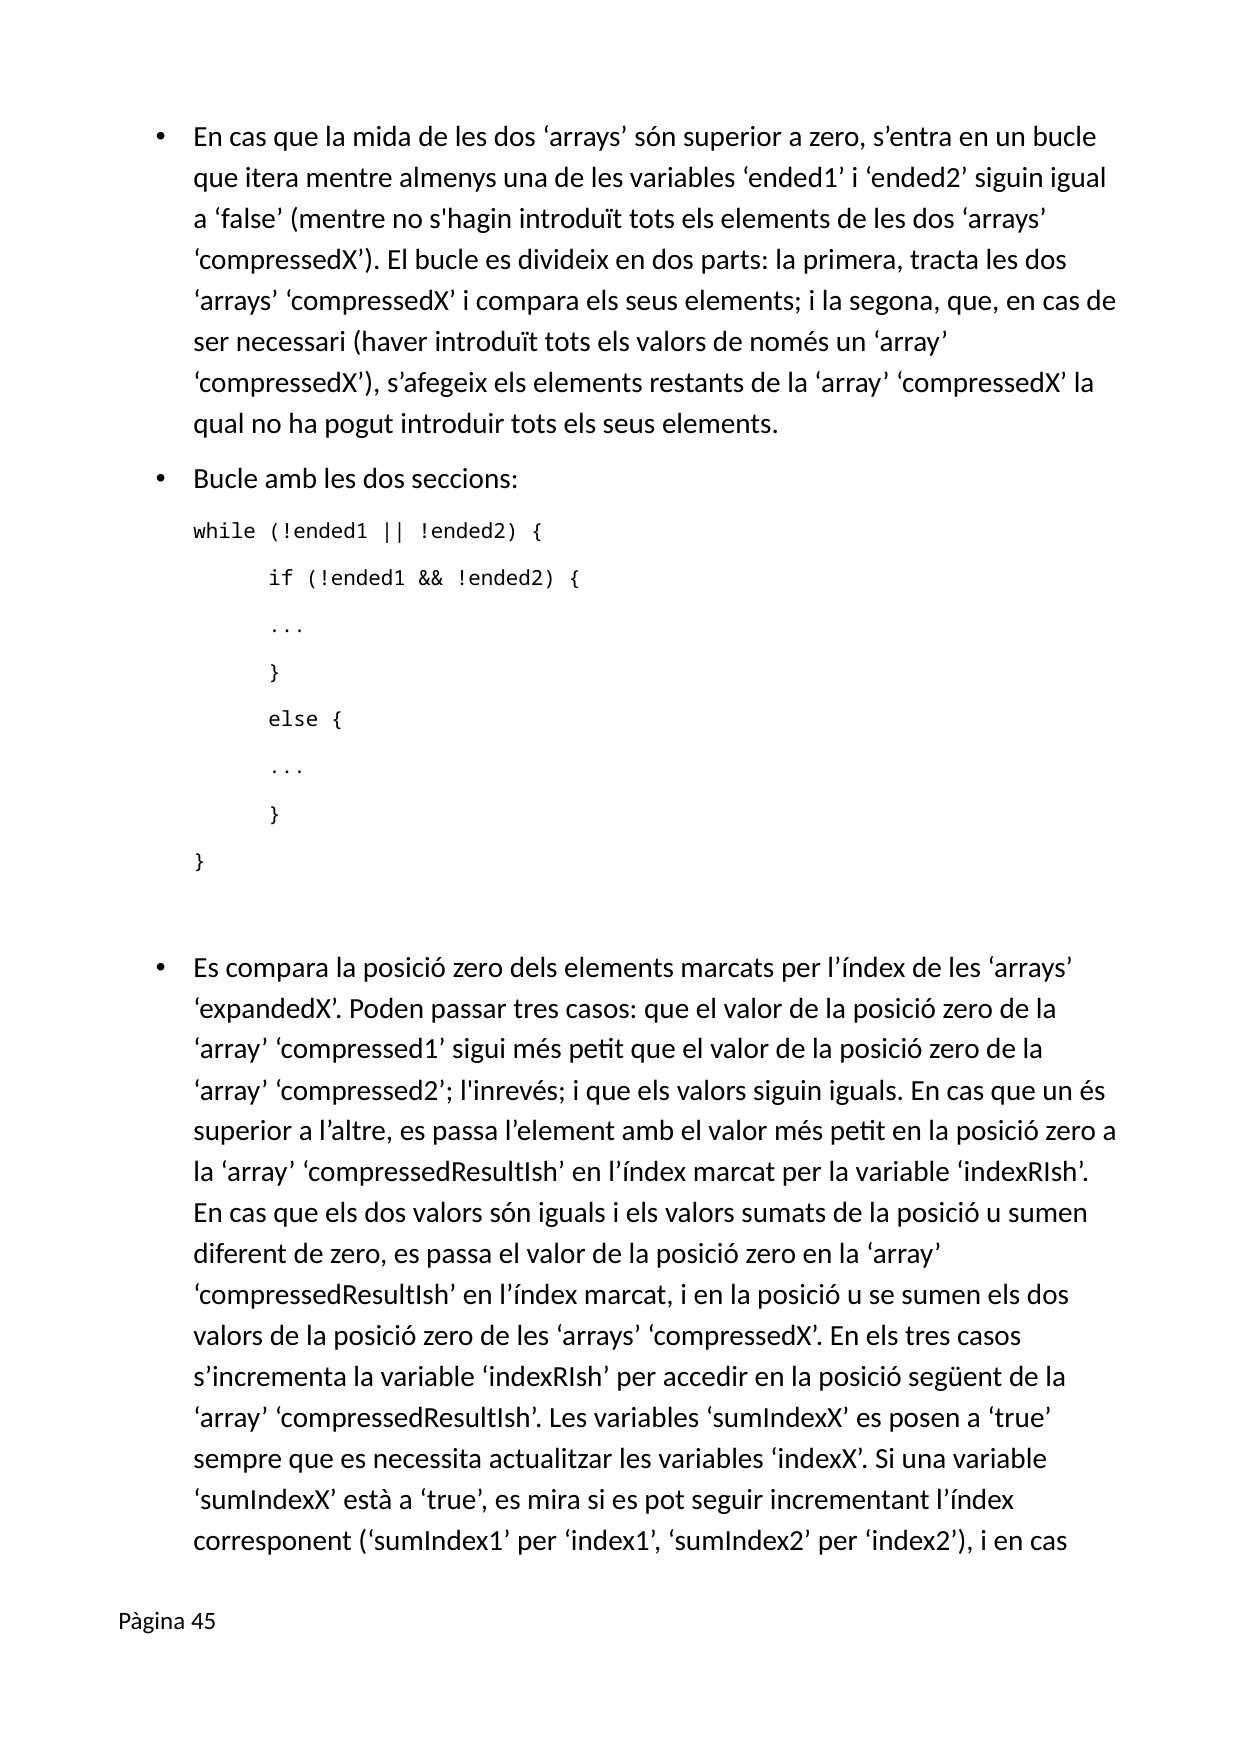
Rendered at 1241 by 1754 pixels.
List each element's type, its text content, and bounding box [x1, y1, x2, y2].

list else { [156, 704, 1122, 733]
list ... [156, 752, 1122, 780]
list } [156, 657, 1122, 686]
list En cas que la mida de les dos ‘arrays’ són superior a zero, s’entra en un bucle que itera mentre almenys una de les variables ‘ended1’ i ‘ended2’ siguin igual a ‘false’ (mentre no s'hagin introduït tots els elements de les dos ‘arrays’ ‘compressedX’). El bucle es divideix en dos parts: la primera, tracta les dos ‘arrays’ ‘compressedX’ i compara els seus elements; i la segona, que, en cas de ser necessari (haver introduït tots els valors de només un ‘array’ ‘compressedX’), s’afegeix els elements restants de la ‘array’ ‘compressedX’ la qual no ha pogut introduir tots els seus elements. [156, 118, 1122, 440]
list } [156, 799, 1122, 827]
list } [156, 846, 1122, 874]
list Bucle amb les dos seccions: [156, 460, 1122, 496]
list ... [156, 610, 1122, 638]
list if (!ended1 && !ended2) { [156, 563, 1122, 591]
list Es compara la posició zero dels elements marcats per l’índex de les ‘arrays’ ‘expandedX’. Poden passar tres casos: que el valor de la posició zero de la ‘array’ ‘compressed1’ sigui més petit que el valor de la posició zero de la ‘array’ ‘compressed2’; l'inrevés; i que els valors siguin iguals. En cas que un és superior a l’altre, es passa l’element amb el valor més petit en la posició zero a la ‘array’ ‘compressedResultIsh’ en l’índex marcat per la variable ‘indexRIsh’. En cas que els dos valors són iguals i els valors sumats de la posició u sumen diferent de zero, es passa el valor de la posició zero en la ‘array’ ‘compressedResultIsh’ en l’índex marcat, i en la posició u se sumen els dos valors de la posició zero de les ‘arrays’ ‘compressedX’. En els tres casos s’incrementa la variable ‘indexRIsh’ per accedir en la posició següent de la ‘array’ ‘compressedResultIsh’. Les variables ‘sumIndexX’ es posen a ‘true’ sempre que es necessita actualitzar les variables ‘indexX’. Si una variable ‘sumIndexX’ està a ‘true’, es mira si es pot seguir incrementant l’índex corresponent (‘sumIndex1’ per ‘index1’, ‘sumIndex2’ per ‘index2’), i en cas [156, 949, 1122, 1557]
list while (!ended1 || !ended2) { [156, 516, 1122, 544]
